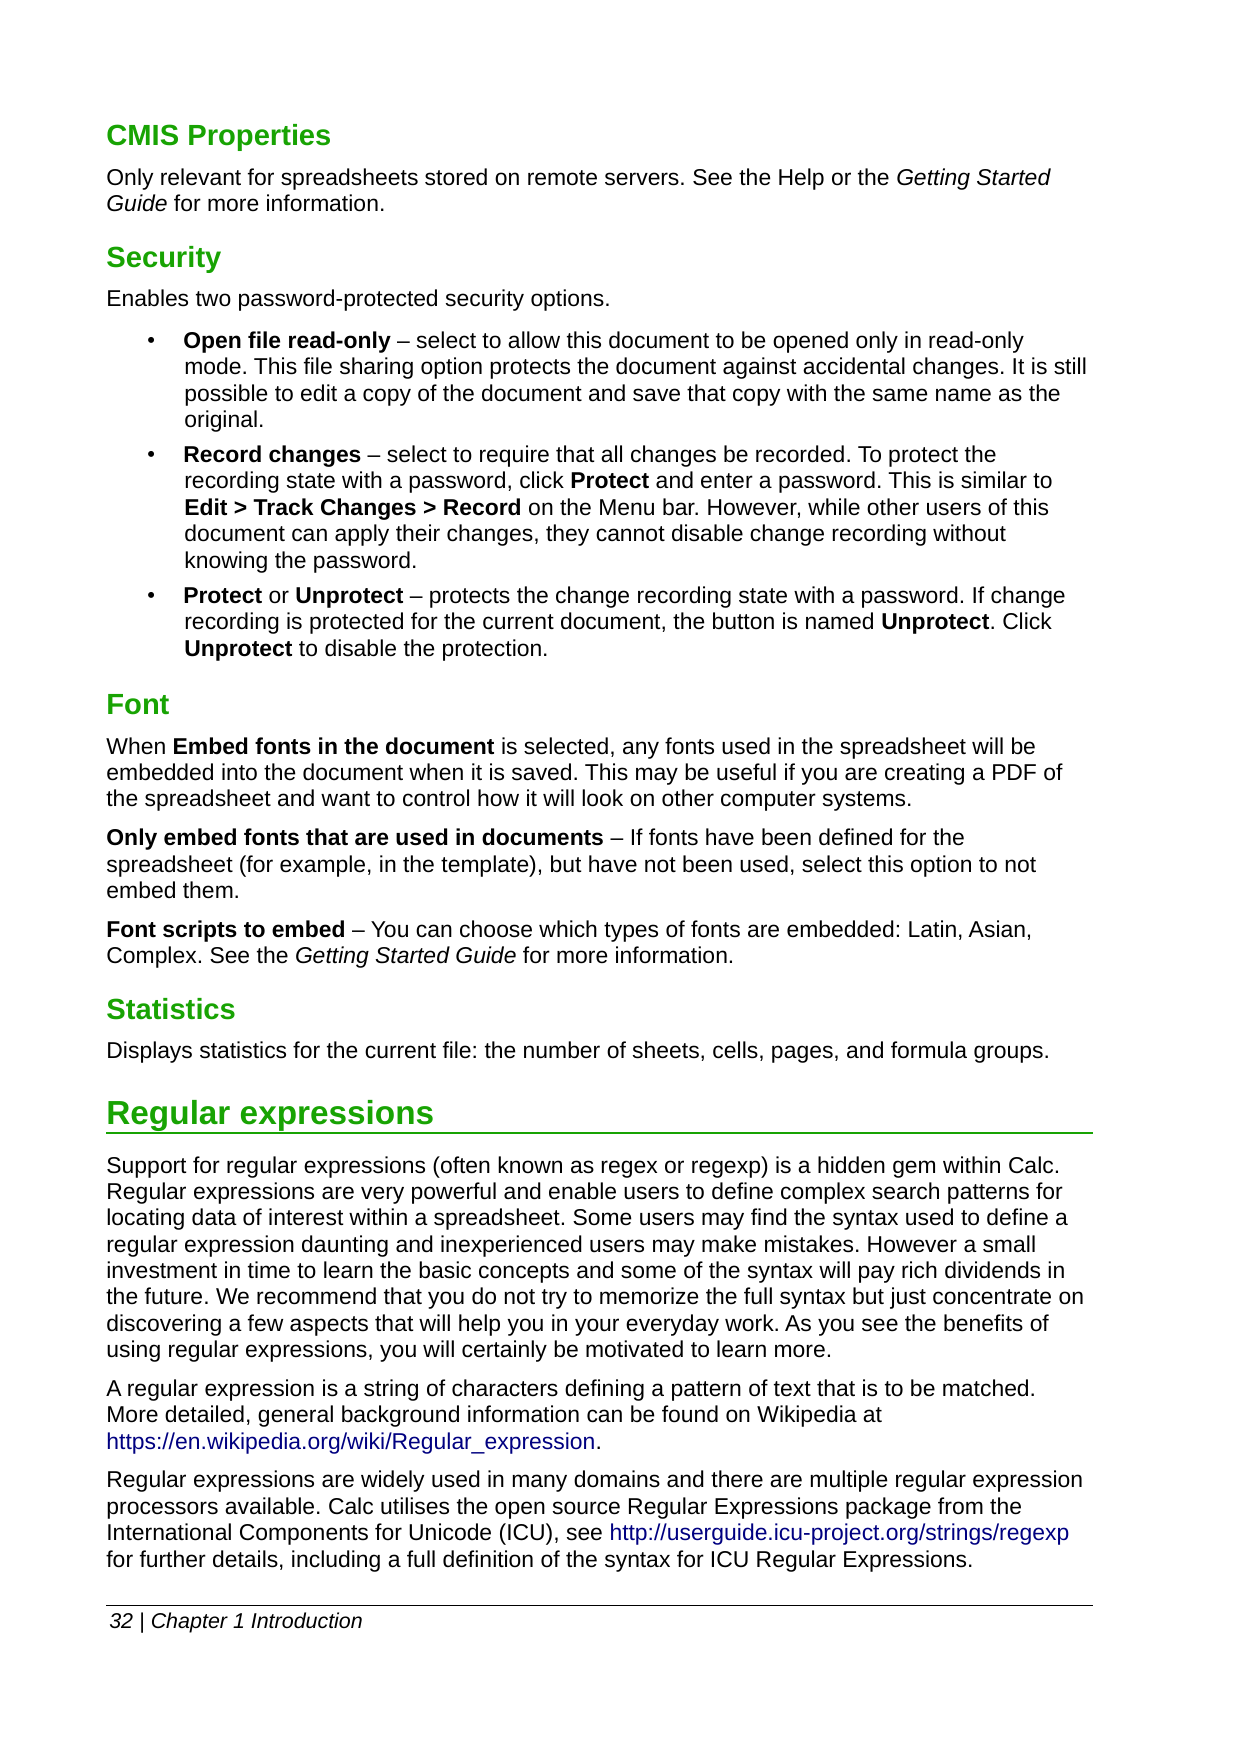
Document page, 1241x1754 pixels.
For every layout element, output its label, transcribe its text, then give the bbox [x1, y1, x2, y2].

subtitle Security [106, 240, 1093, 273]
list Enables two password-protected security options. [106, 285, 1093, 311]
text Displays statistics for the current file: the number of sheets, cells, pages, and formula groups. [106, 1037, 1093, 1064]
text Only embed fonts that are used in documents – If fonts have been defined for the spreadsheet (for example, in the template), but have not been used, select this option to not embed them. [106, 824, 1093, 903]
list Protect or Unprotect – protects the change recording state with a password. If change recording is protected for the current document, the button is named Unprotect. Click Unprotect to disable the protection. [144, 579, 1093, 664]
text Support for regular expressions (often known as regex or regexp) is a hidden gem within Calc. Regular expressions are very powerful and enable users to define complex search patterns for locating data of interest within a spreadsheet. Some users may find the syntax used to define a regular expression daunting and inexperienced users may make mistakes. However a small investment in time to learn the basic concepts and some of the syntax will pay rich dividends in the future. We recommend that you do not try to memorize the full syntax but just concentrate on discovering a few aspects that will help you in your everyday work. As you see the benefits of using regular expressions, you will certainly be motivated to learn more. [106, 1152, 1093, 1362]
text Font scripts to embed – You can choose which types of fonts are embedded: Latin, Asian, Complex. See the Getting Started Guide for more information. [106, 916, 1093, 968]
text Only relevant for spreadsheets stored on remote servers. See the Help or the Getting Started Guide for more information. [106, 163, 1093, 216]
text A regular expression is a string of characters defining a pattern of text that is to be matched. More detailed, general background information can be found on Wikipedia at https://en.wikipedia.org/wiki/Regular_expression. [106, 1375, 1093, 1454]
list Open file read-only – select to allow this document to be opened only in read-only mode. This file sharing option protects the document against accidental changes. It is still possible to edit a copy of the document and save that copy with the same name as the original. [144, 324, 1093, 432]
text When Embed fonts in the document is selected, any fonts used in the spreadsheet will be embedded into the document when it is saved. This may be useful if you are creating a PDF of the spreadsheet and want to control how it will look on other computer systems. [106, 733, 1093, 812]
subtitle Regular expressions [106, 1093, 1093, 1132]
text Regular expressions are widely used in many domains and there are multiple regular expression processors available. Calc utilises the open source Regular Expressions package from the International Components for Unicode (ICU), see http://userguide.icu-project.org/strings/regexp for further details, including a full definition of the syntax for ICU Regular Expressions. [106, 1466, 1093, 1572]
subtitle CMIS Properties [106, 118, 1093, 152]
subtitle Font [106, 687, 1093, 721]
list Record changes – select to require that all changes be recorded. To protect the recording state with a password, click Protect and enter a password. This is similar to Edit > Track Changes > Record on the Menu bar. However, while other users of this document can apply their changes, they cannot disable change recording without knowing the password. [144, 438, 1093, 573]
subtitle Statistics [106, 992, 1093, 1026]
